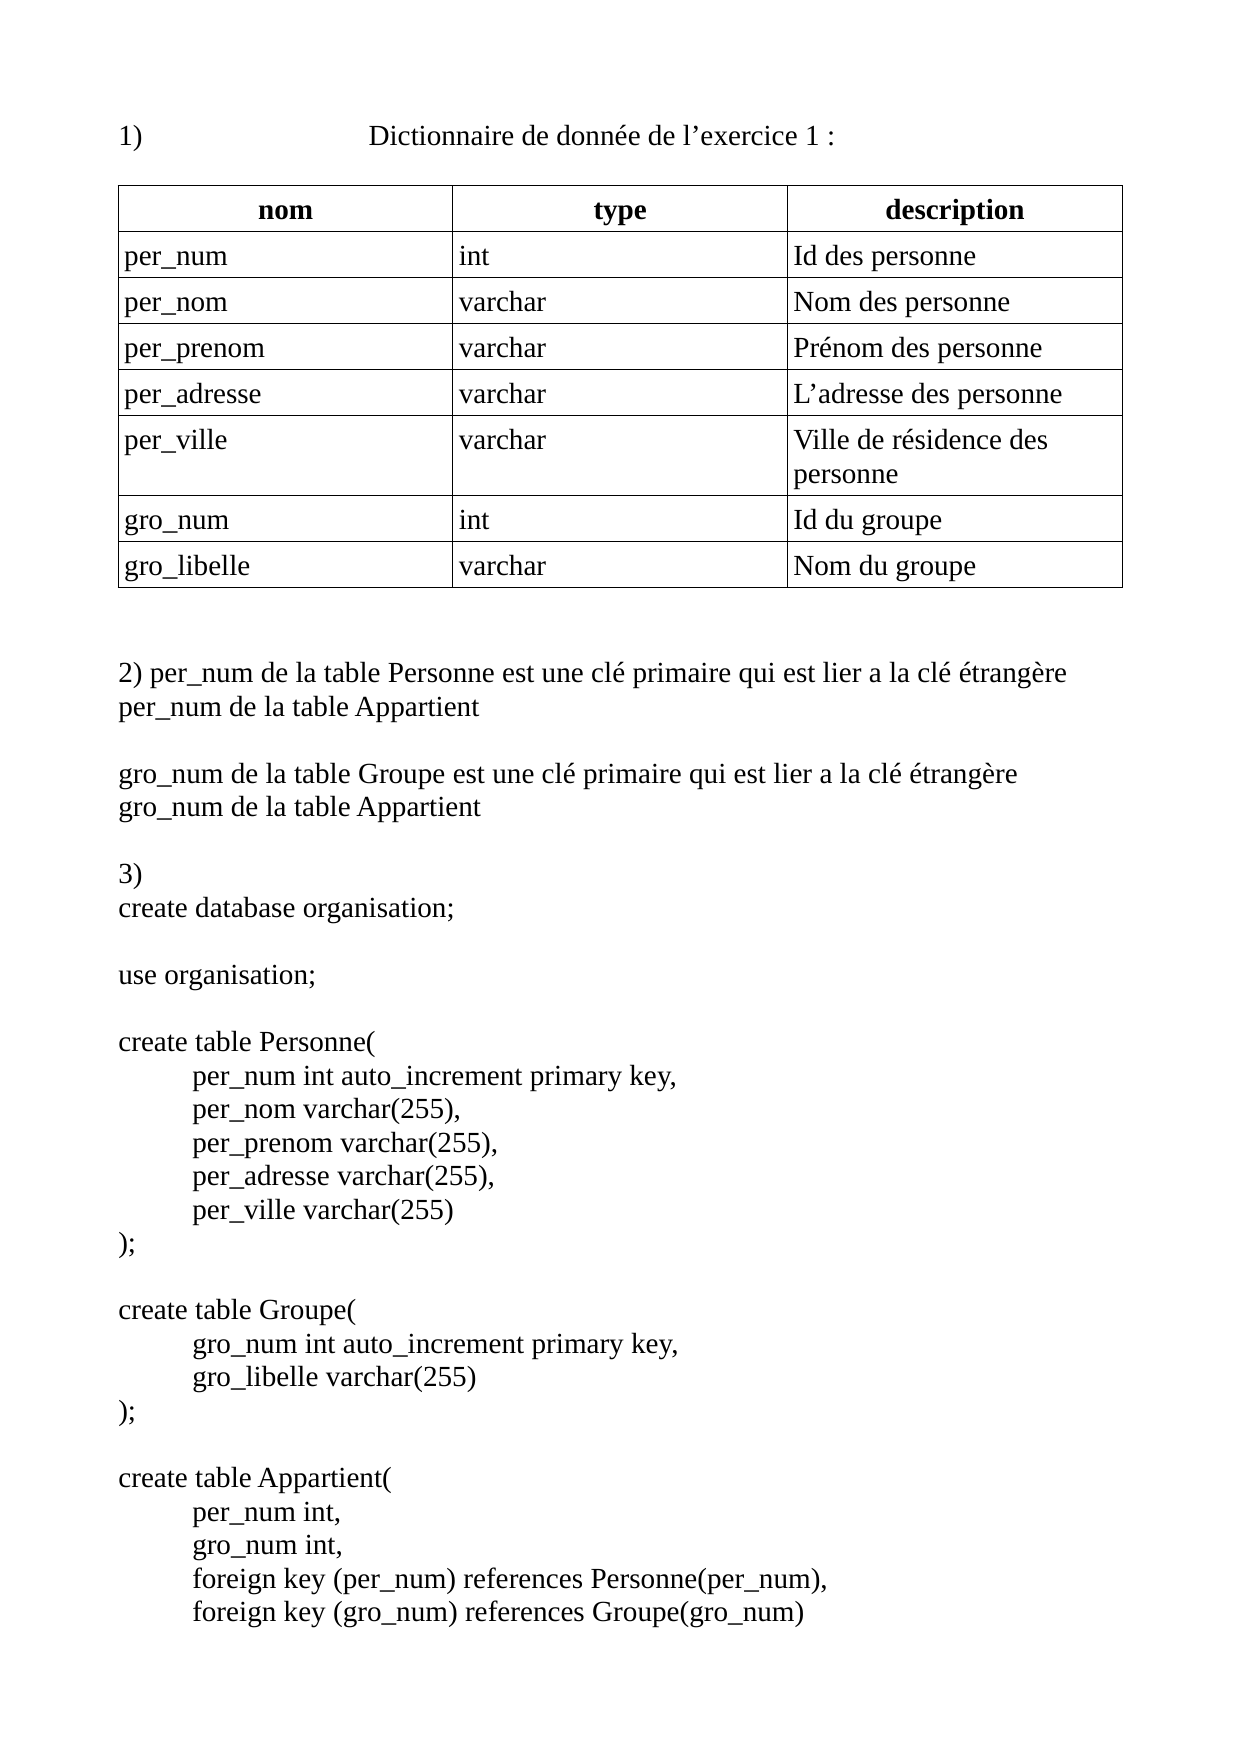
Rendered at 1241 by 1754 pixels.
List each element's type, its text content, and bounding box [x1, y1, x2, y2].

text per_adresse varchar(255), [118, 1158, 1122, 1192]
table_cell Nom des personne [788, 278, 1122, 323]
table_cell L’adresse des personne [788, 370, 1122, 415]
text per_prenom varchar(255), [118, 1125, 1122, 1158]
table_cell varchar [453, 324, 787, 369]
table_cell varchar [453, 542, 787, 587]
table_cell varchar [453, 416, 787, 495]
text foreign key (gro_num) references Groupe(gro_num) [118, 1594, 1122, 1628]
text 1) Dictionnaire de donnée de l’exercice 1 : [118, 118, 1122, 152]
text gro_num de la table Groupe est une clé primaire qui est lier a la clé étrangère gro_num de la table Appartient [118, 756, 1122, 823]
text create table Personne( [118, 1024, 1122, 1058]
table_cell varchar [453, 278, 787, 323]
text create database organisation; [118, 890, 1122, 923]
text foreign key (per_num) references Personne(per_num), [118, 1561, 1122, 1594]
table_header description [788, 186, 1122, 231]
table_cell Prénom des personne [788, 324, 1122, 369]
text 2) per_num de la table Personne est une clé primaire qui est lier a la clé étrangère per_num de la table Appartient [118, 655, 1122, 722]
table_cell int [453, 232, 787, 277]
text per_num int auto_increment primary key, [118, 1058, 1122, 1091]
table_header nom [119, 186, 452, 231]
text per_ville varchar(255) [118, 1192, 1122, 1225]
table_header type [453, 186, 787, 231]
text per_nom varchar(255), [118, 1091, 1122, 1125]
table_cell varchar [453, 370, 787, 415]
table_cell per_prenom [119, 324, 452, 369]
table_cell Id du groupe [788, 496, 1122, 541]
table_cell per_num [119, 232, 452, 277]
table_cell gro_num [119, 496, 452, 541]
table_cell Ville de résidence des personne [788, 416, 1122, 495]
table_cell per_adresse [119, 370, 452, 415]
table_cell per_ville [119, 416, 452, 495]
text ); [118, 1393, 1122, 1427]
table_cell per_nom [119, 278, 452, 323]
text gro_num int auto_increment primary key, [118, 1326, 1122, 1359]
text gro_libelle varchar(255) [118, 1359, 1122, 1393]
table_cell gro_libelle [119, 542, 452, 587]
text per_num int, [118, 1494, 1122, 1527]
text 3) [118, 856, 1122, 890]
table_cell Nom du groupe [788, 542, 1122, 587]
text create table Appartient( [118, 1460, 1122, 1494]
table_cell int [453, 496, 787, 541]
table_cell Id des personne [788, 232, 1122, 277]
text create table Groupe( [118, 1292, 1122, 1326]
text gro_num int, [118, 1527, 1122, 1561]
text use organisation; [118, 957, 1122, 991]
text ); [118, 1225, 1122, 1259]
